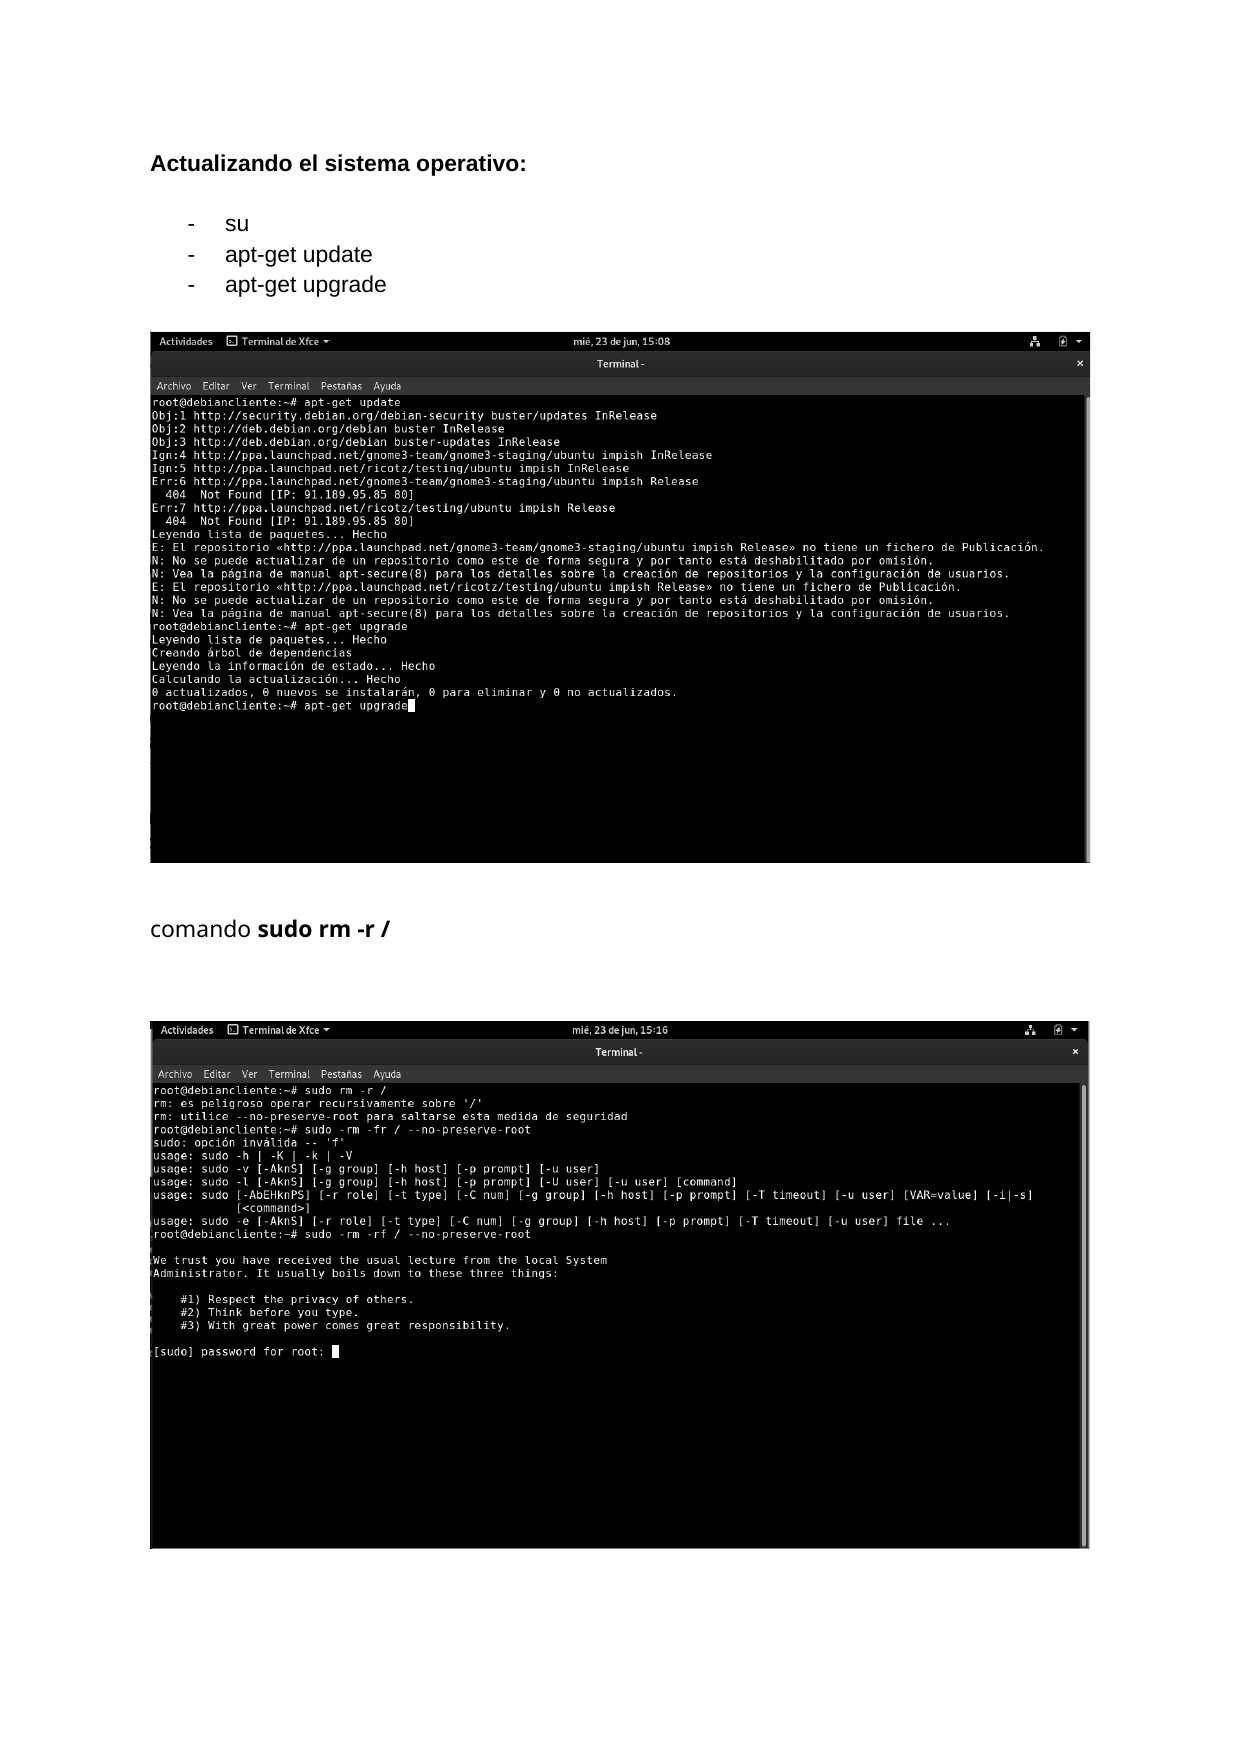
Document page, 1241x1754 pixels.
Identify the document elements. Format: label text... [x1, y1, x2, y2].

text Actualizando el sistema operativo: [150, 150, 1090, 176]
picture [150, 1021, 1091, 1549]
text comando sudo rm -r / [150, 913, 1090, 944]
list su [187, 210, 1090, 237]
picture [150, 331, 1091, 863]
list apt-get upgrade [187, 271, 1090, 297]
list apt-get update [187, 241, 1090, 267]
